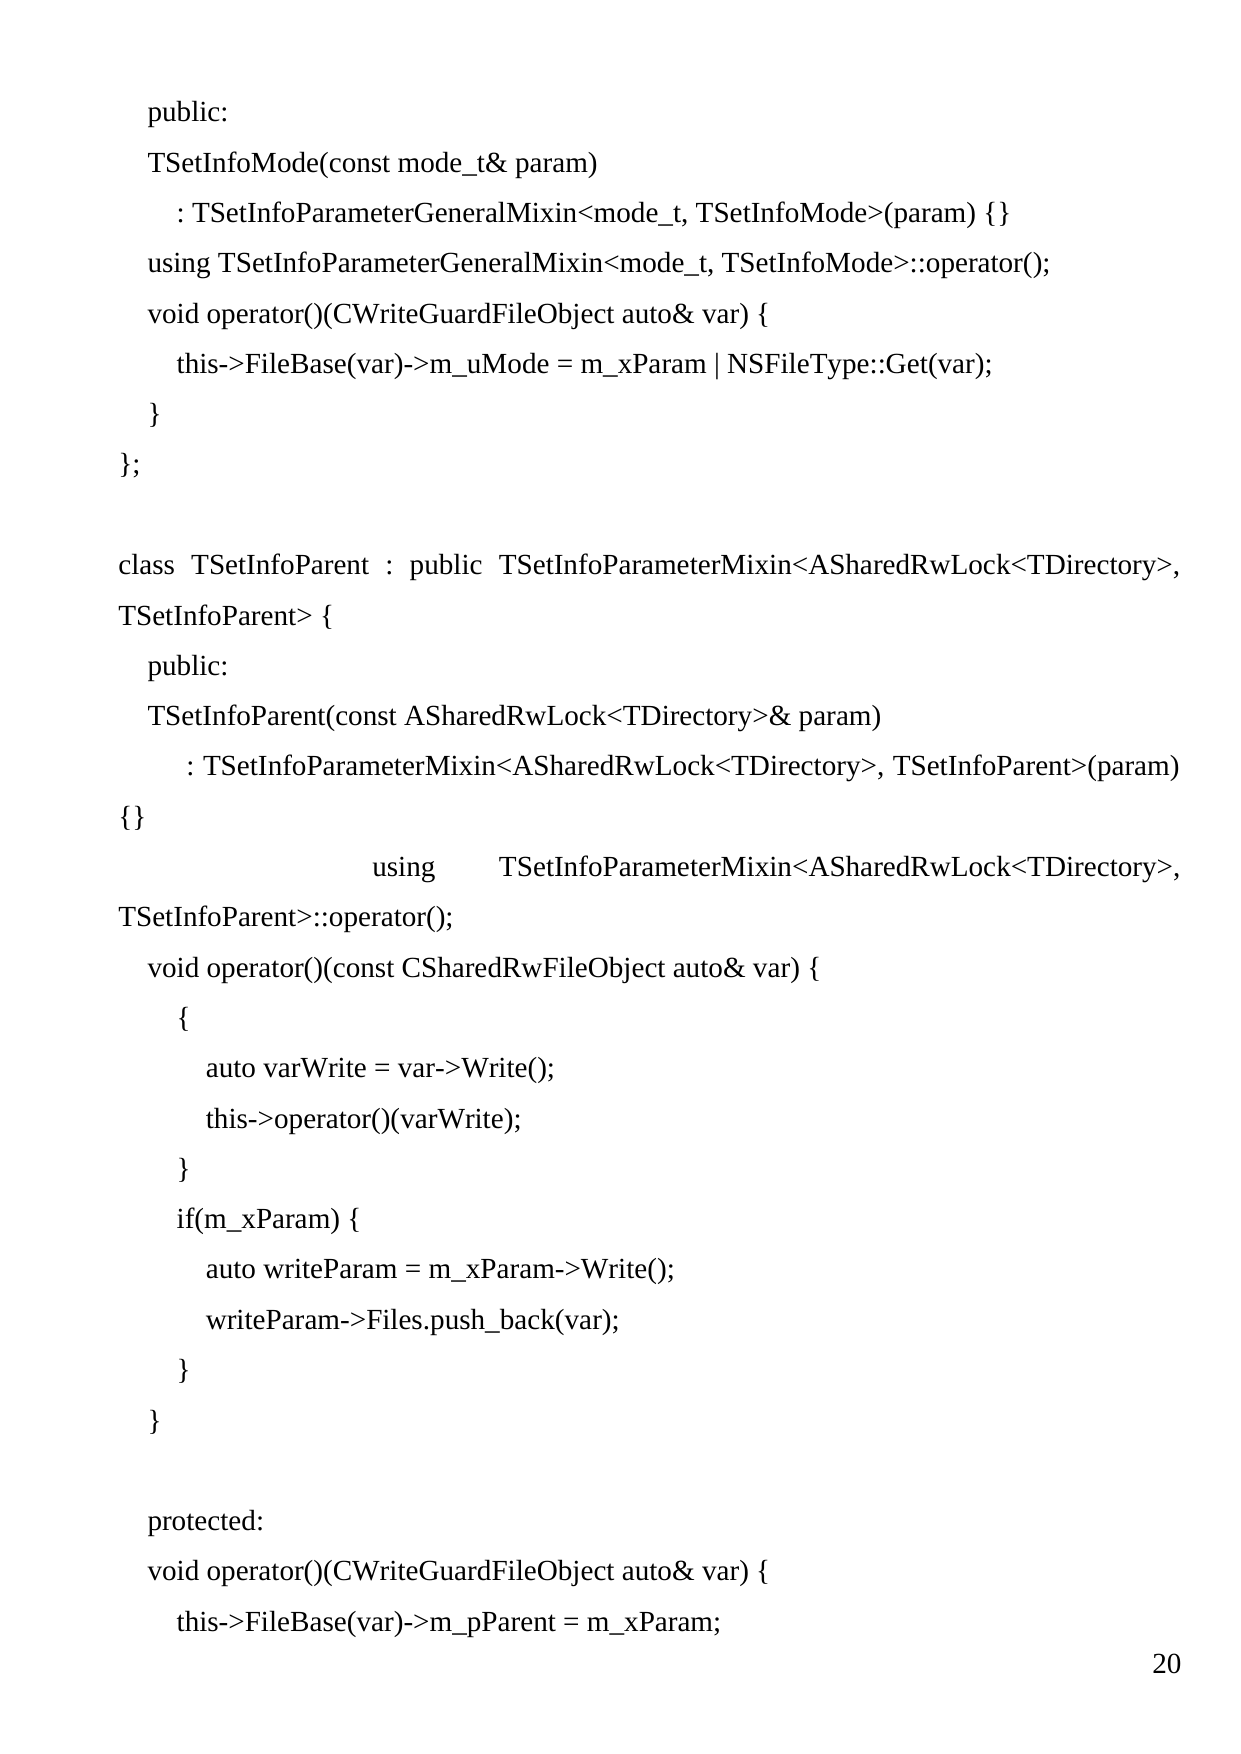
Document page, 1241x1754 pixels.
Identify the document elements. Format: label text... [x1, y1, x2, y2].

text } [118, 396, 1181, 430]
text this->FileBase(var)->m_uMode = m_xParam | NSFileType::Get(var); [118, 346, 1181, 379]
text using TSetInfoParameterMixin<ASharedRwLock<TDirectory>, TSetInfoParent>::operator(); [118, 849, 1181, 933]
text using TSetInfoParameterGeneralMixin<mode_t, TSetInfoMode>::operator(); [118, 245, 1181, 279]
text }; [118, 447, 1181, 480]
text } [118, 1403, 1181, 1436]
text if(m_xParam) { [118, 1201, 1181, 1235]
text TSetInfoParent(const ASharedRwLock<TDirectory>& param) [118, 698, 1181, 732]
text { [118, 1000, 1181, 1034]
text void operator()(CWriteGuardFileObject auto& var) { [118, 296, 1181, 329]
text : TSetInfoParameterMixin<ASharedRwLock<TDirectory>, TSetInfoParent>(param) {} [118, 748, 1181, 832]
text this->operator()(varWrite); [118, 1101, 1181, 1134]
text : TSetInfoParameterGeneralMixin<mode_t, TSetInfoMode>(param) {} [118, 195, 1181, 229]
text } [118, 1151, 1181, 1184]
text auto varWrite = var->Write(); [118, 1050, 1181, 1084]
text public: [118, 94, 1181, 128]
text auto writeParam = m_xParam->Write(); [118, 1252, 1181, 1285]
text class TSetInfoParent : public TSetInfoParameterMixin<ASharedRwLock<TDirectory>, TSetInfoParent> { [118, 547, 1181, 631]
text TSetInfoMode(const mode_t& param) [118, 145, 1181, 178]
text writeParam->Files.push_back(var); [118, 1302, 1181, 1336]
text protected: [118, 1503, 1181, 1537]
text } [118, 1352, 1181, 1386]
text void operator()(CWriteGuardFileObject auto& var) { [118, 1553, 1181, 1587]
text public: [118, 648, 1181, 681]
text this->FileBase(var)->m_pParent = m_xParam; [118, 1604, 1181, 1637]
text void operator()(const CSharedRwFileObject auto& var) { [118, 950, 1181, 983]
